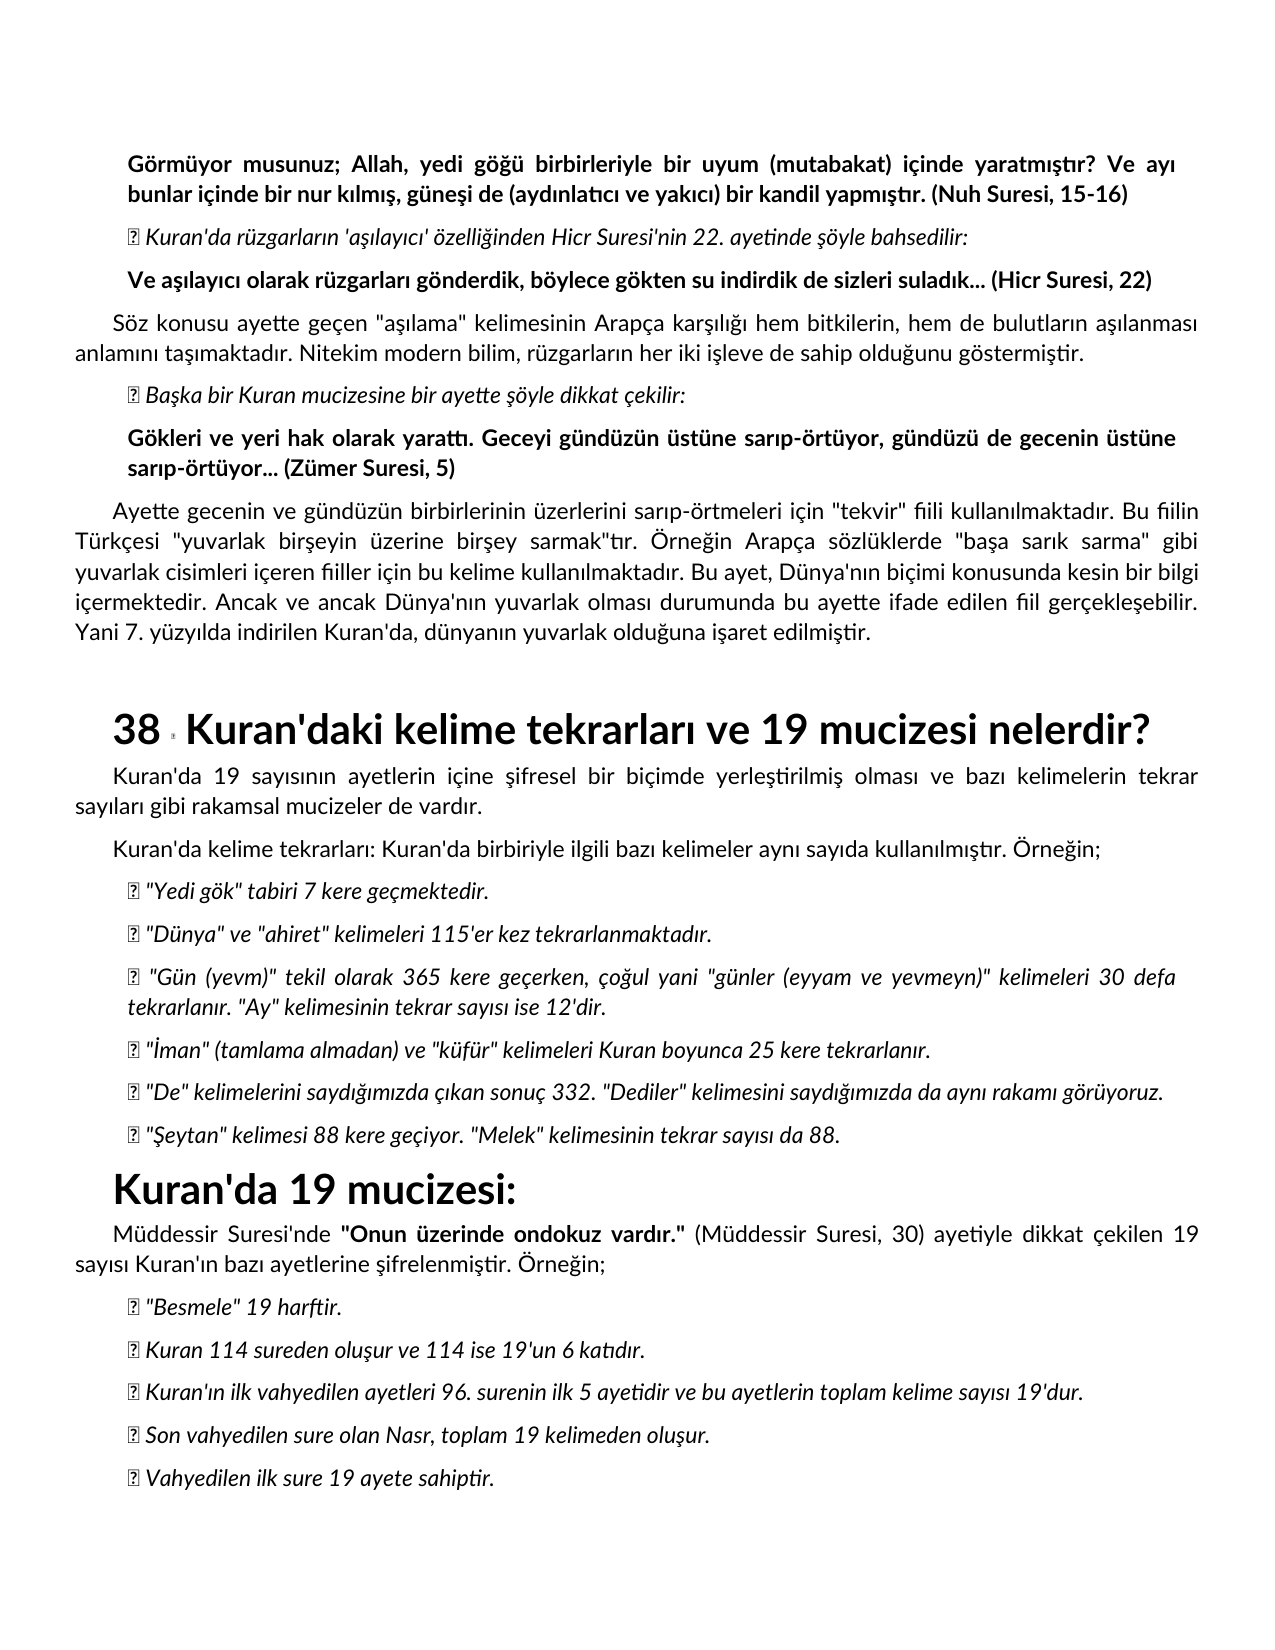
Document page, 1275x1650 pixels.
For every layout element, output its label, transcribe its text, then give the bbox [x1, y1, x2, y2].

text  Son vahyedilen sure olan Nasr, toplam 19 kelimeden oluşur. [127, 1421, 1177, 1448]
text Kuran'da kelime tekrarları: Kuran'da birbiriyle ilgili bazı kelimeler aynı sayıda kullanılmıştır. Örneğin; [75, 834, 1200, 862]
text  "Yedi gök" tabiri 7 kere geçmektedir. [127, 877, 1177, 904]
text Görmüyor musunuz; Allah, yedi göğü birbirleriyle bir uyum (mutabakat) içinde yaratmıştır? Ve ayı bunlar içinde bir nur kılmış, güneşi de (aydınlatıcı ve yakıcı) bir kandil yapmıştır. (Nuh Suresi, 15-16) [127, 150, 1177, 208]
text  Kuran 114 sureden oluşur ve 114 ise 19'un 6 katıdır. [127, 1335, 1177, 1363]
text Söz konusu ayette geçen "aşılama" kelimesinin Arapça karşılığı hem bitkilerin, hem de bulutların aşılanması anlamını taşımaktadır. Nitekim modern bilim, rüzgarların her iki işleve de sahip olduğunu göstermiştir. [75, 308, 1200, 366]
text  "İman" (tamlama almadan) ve "küfür" kelimeleri Kuran boyunca 25 kere tekrarlanır. [127, 1035, 1177, 1063]
text Müddessir Suresi'nde "Onun üzerinde ondokuz vardır." (Müddessir Suresi, 30) ayetiyle dikkat çekilen 19 sayısı Kuran'ın bazı ayetlerine şifrelenmiştir. Örneğin; [75, 1220, 1200, 1277]
text Ayette gecenin ve gündüzün birbirlerinin üzerlerini sarıp-örtmeleri için "tekvir" fiili kullanılmaktadır. Bu fiilin Türkçesi "yuvarlak birşeyin üzerine birşey sarmak"tır. Örneğin Arapça sözlüklerde "başa sarık sarma" gibi yuvarlak cisimleri içeren fiiller için bu kelime kullanılmaktadır. Bu ayet, Dünya'nın biçimi konusunda kesin bir bilgi içermektedir. Ancak ve ancak Dünya'nın yuvarlak olması durumunda bu ayette ifade edilen fiil gerçekleşebilir. Yani 7. yüzyılda indirilen Kuran'da, dünyanın yuvarlak olduğuna işaret edilmiştir. [75, 497, 1200, 645]
subtitle Kuran'da 19 mucizesi: [112, 1163, 1200, 1213]
text  "Dünya" ve "ahiret" kelimeleri 115'er kez tekrarlanmaktadır. [127, 920, 1177, 947]
text  Başka bir Kuran mucizesine bir ayette şöyle dikkat çekilir: [127, 381, 1177, 409]
text Gökleri ve yeri hak olarak yarattı. Geceyi gündüzün üstüne sarıp-örtüyor, gündüzü de gecenin üstüne sarıp-örtüyor... (Zümer Suresi, 5) [127, 424, 1177, 482]
text  Kuran'ın ilk vahyedilen ayetleri 96. surenin ilk 5 ayetidir ve bu ayetlerin toplam kelime sayısı 19'dur. [127, 1378, 1177, 1406]
text  "Gün (yevm)" tekil olarak 365 kere geçerken, çoğul yani "günler (eyyam ve yevmeyn)" kelimeleri 30 defa tekrarlanır. "Ay" kelimesinin tekrar sayısı ise 12'dir. [127, 962, 1177, 1020]
text  Vahyedilen ilk sure 19 ayete sahiptir. [127, 1463, 1177, 1491]
subtitle 38  Kuran'daki kelime tekrarları ve 19 mucizesi nelerdir? [112, 703, 1200, 753]
text  "Şeytan" kelimesi 88 kere geçiyor. "Melek" kelimesinin tekrar sayısı da 88. [127, 1121, 1177, 1148]
text Kuran'da 19 sayısının ayetlerin içine şifresel bir biçimde yerleştirilmiş olması ve bazı kelimelerin tekrar sayıları gibi rakamsal mucizeler de vardır. [75, 761, 1200, 819]
text  Kuran'da rüzgarların 'aşılayıcı' özelliğinden Hicr Suresi'nin 22. ayetinde şöyle bahsedilir: [127, 223, 1177, 250]
text Ve aşılayıcı olarak rüzgarları gönderdik, böylece gökten su indirdik de sizleri suladık... (Hicr Suresi, 22) [127, 266, 1177, 293]
text  "Besmele" 19 harftir. [127, 1293, 1177, 1320]
text  "De" kelimelerini saydığımızda çıkan sonuç 332. "Dediler" kelimesini saydığımızda da aynı rakamı görüyoruz. [127, 1078, 1177, 1106]
